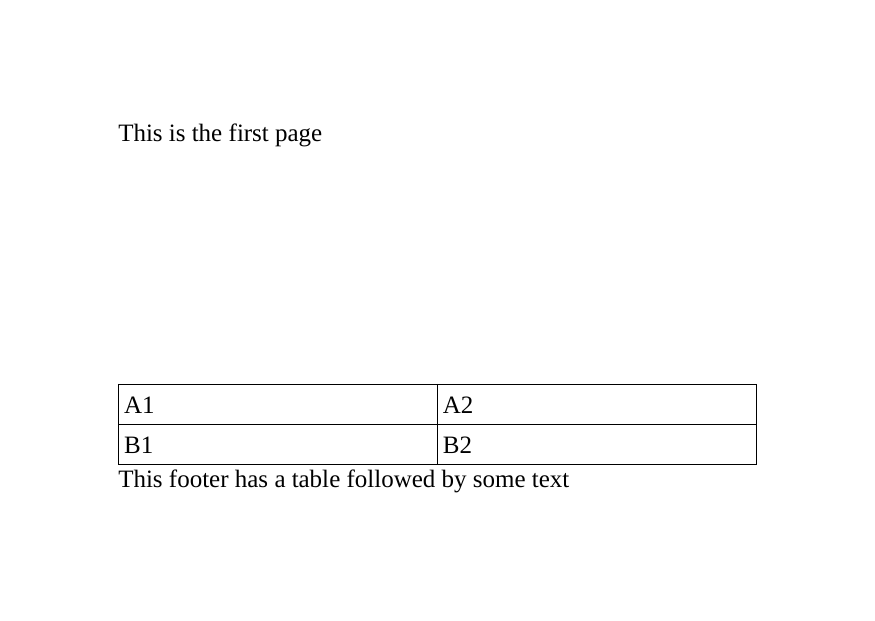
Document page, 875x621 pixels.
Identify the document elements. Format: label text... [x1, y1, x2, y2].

text This is the first page [118, 118, 756, 147]
